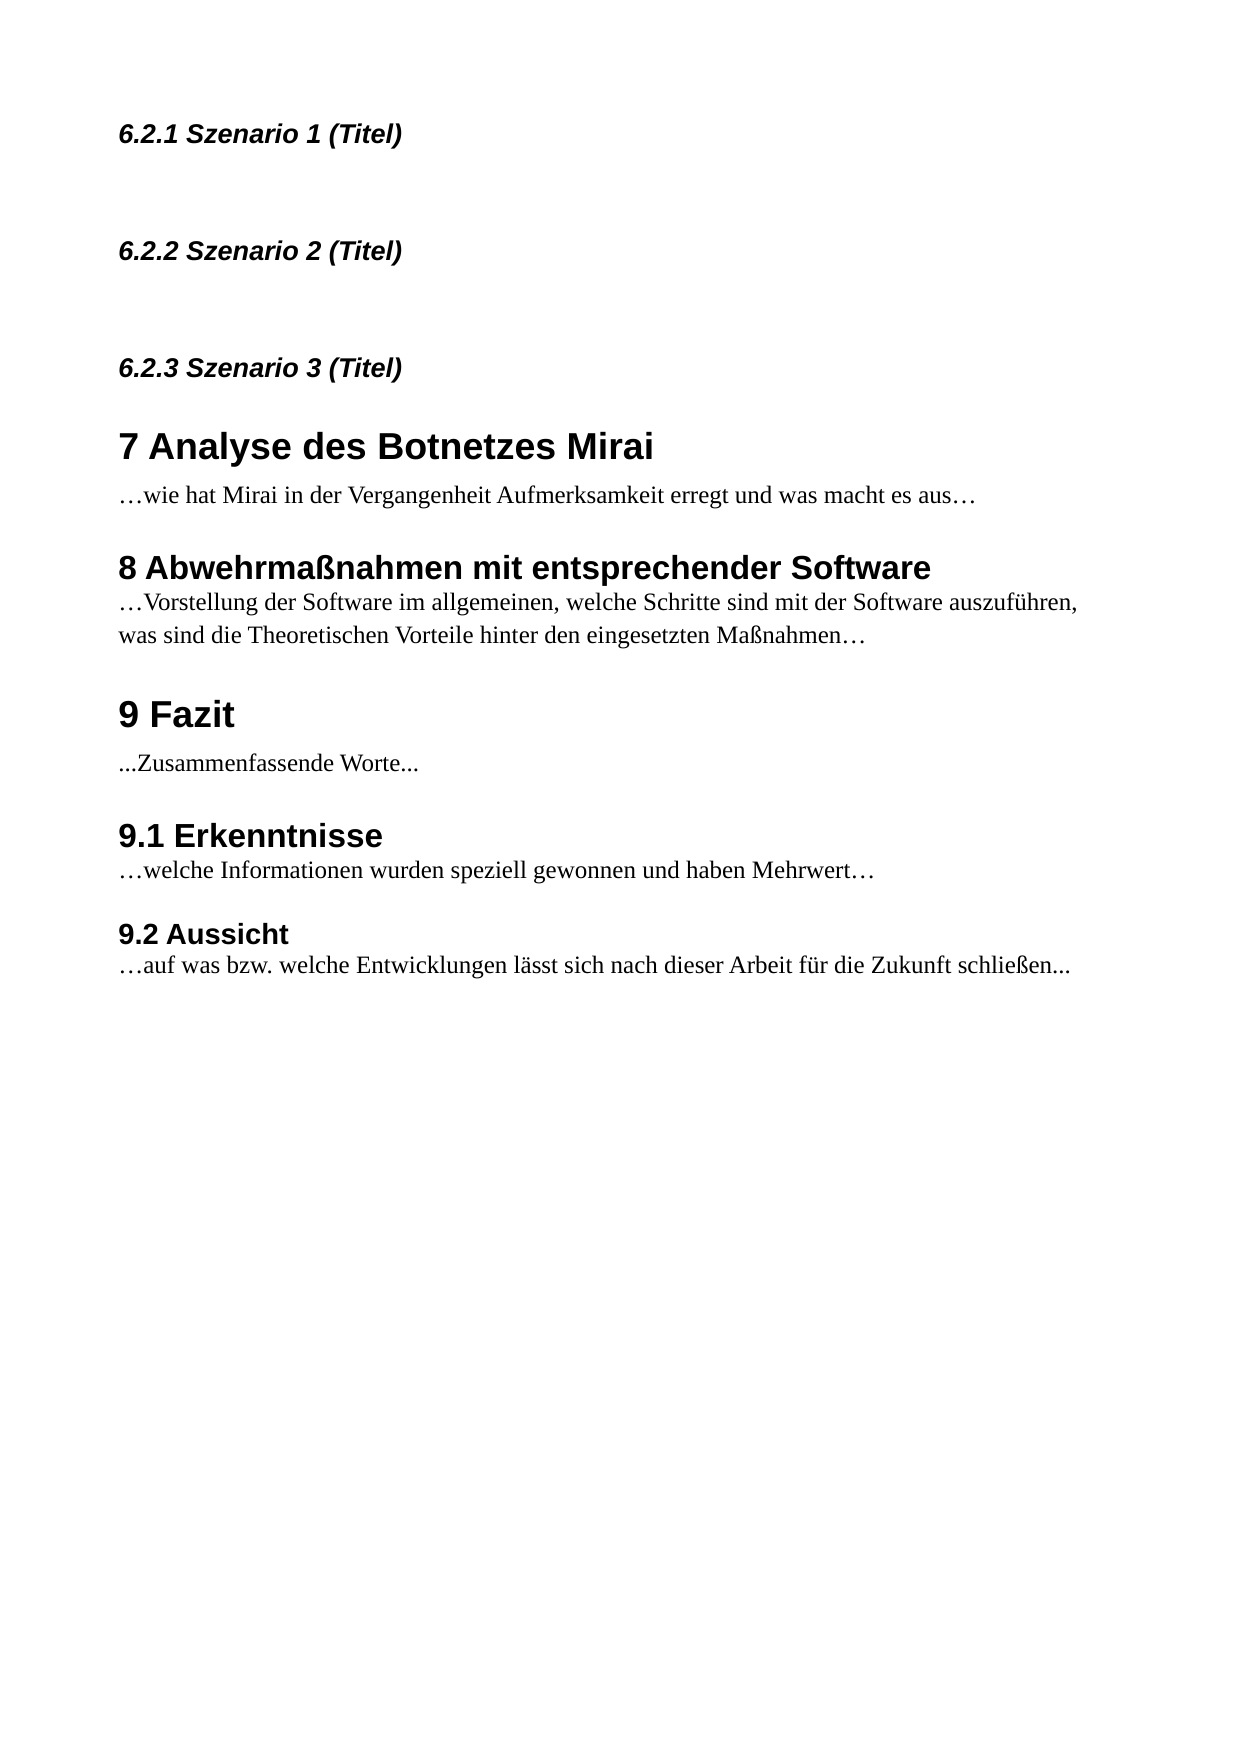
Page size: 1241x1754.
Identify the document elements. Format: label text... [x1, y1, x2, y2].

subtitle 9 Fazit [118, 692, 1122, 735]
text ...Zusammenfassende Worte... [118, 748, 1122, 777]
subtitle 6.2.3 Szenario 3 (Titel) [118, 352, 1122, 383]
subtitle 9.1 Erkenntnisse [118, 816, 1122, 855]
text …Vorstellung der Software im allgemeinen, welche Schritte sind mit der Software auszuführen, was sind die Theoretischen Vorteile hinter den eingesetzten Maßnahmen… [118, 587, 1122, 648]
text …welche Informationen wurden speziell gewonnen und haben Mehrwert… [118, 855, 1122, 883]
subtitle 6.2.1 Szenario 1 (Titel) [118, 118, 1122, 149]
text …wie hat Mirai in der Vergangenheit Aufmerksamkeit erregt und was macht es aus… [118, 480, 1122, 508]
subtitle 9.2 Aussicht [118, 917, 1122, 951]
subtitle 6.2.2 Szenario 2 (Titel) [118, 235, 1122, 266]
subtitle 7 Analyse des Botnetzes Mirai [118, 424, 1122, 467]
subtitle 8 Abwehrmaßnahmen mit entsprechender Software [118, 548, 1122, 587]
text …auf was bzw. welche Entwicklungen lässt sich nach dieser Arbeit für die Zukunft schließen... [118, 951, 1122, 979]
